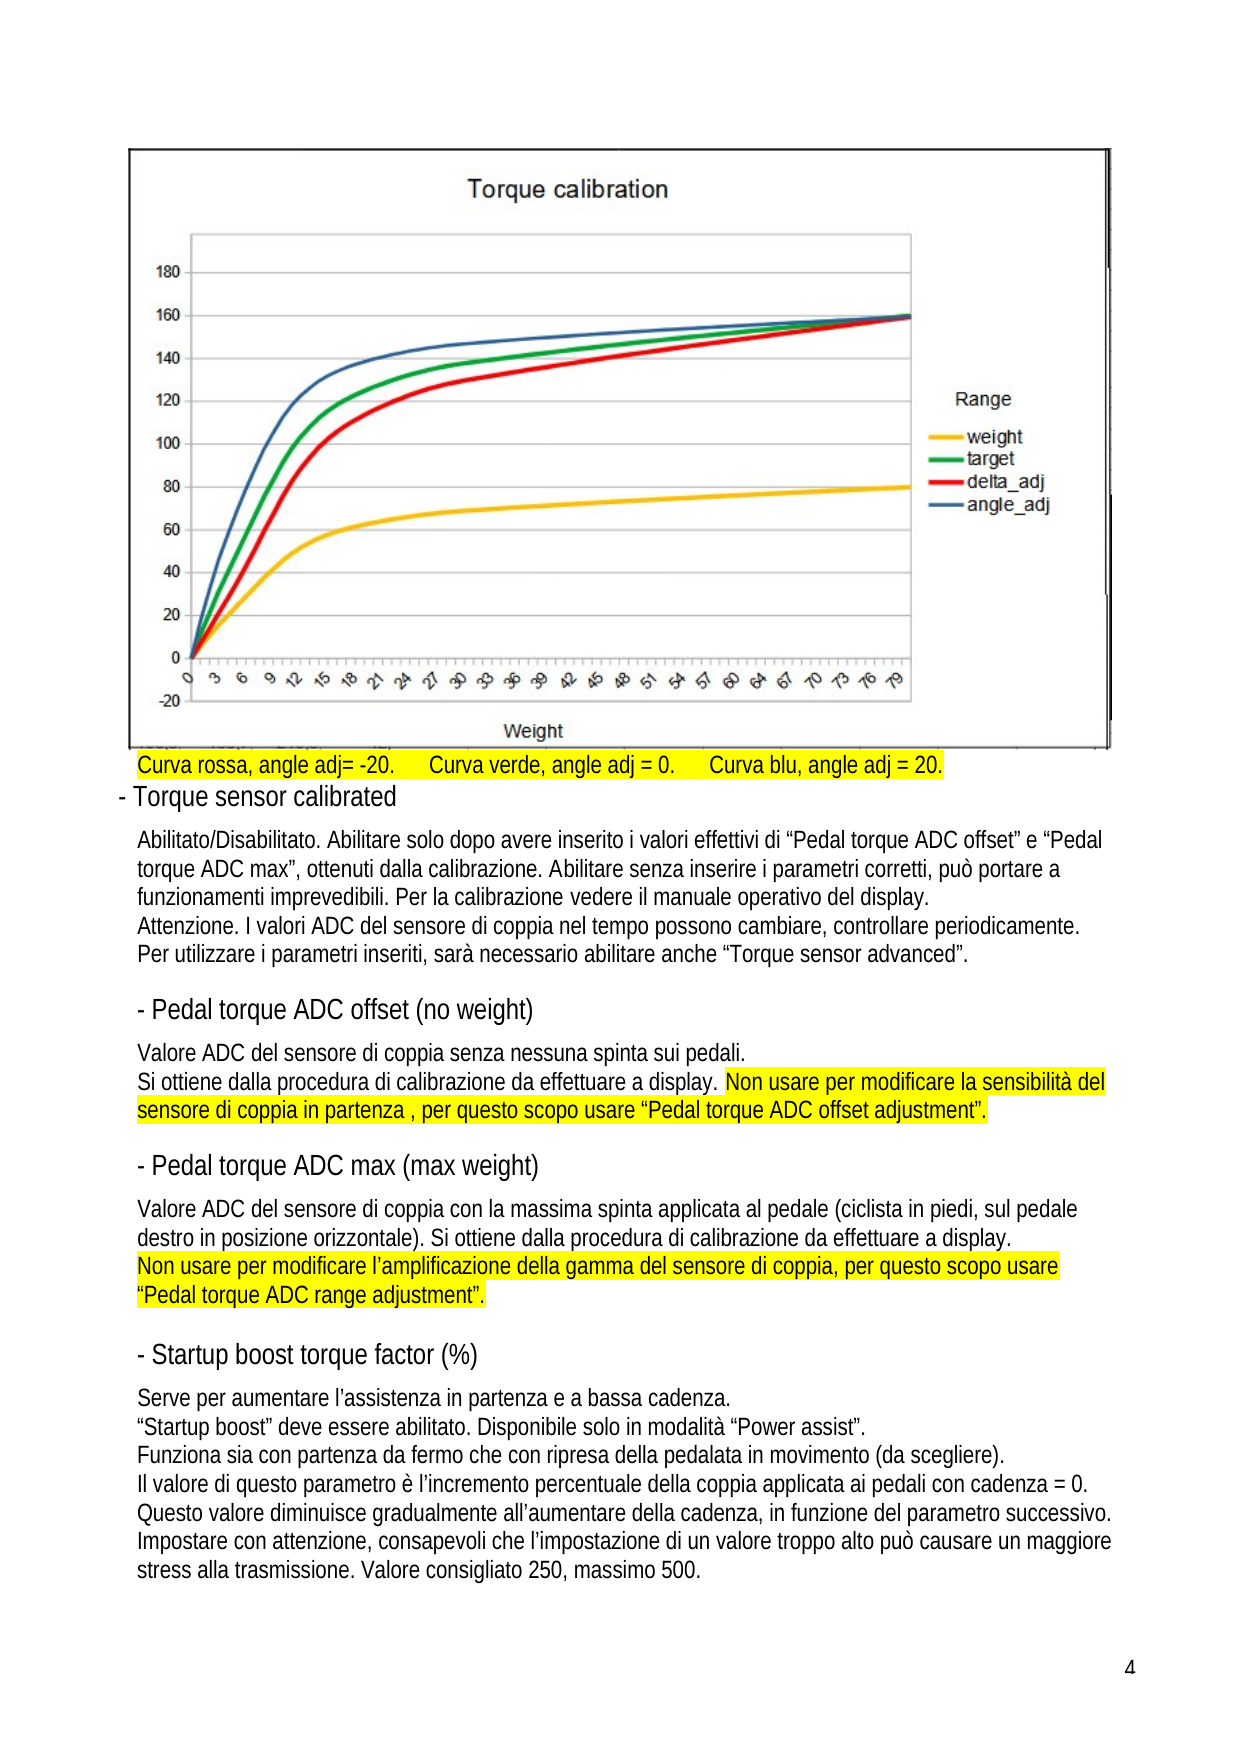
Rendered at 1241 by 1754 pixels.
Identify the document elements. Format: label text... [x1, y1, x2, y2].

subtitle Il valore di questo parametro è l’incremento percentuale della coppia applicata ai pedali con cadenza = 0. [137, 1469, 1122, 1498]
text - Pedal torque ADC offset (no weight) [137, 992, 1122, 1026]
text Curva rossa, angle adj= -20. Curva verde, angle adj = 0. Curva blu, angle adj = 20. [137, 148, 1122, 779]
text Si ottiene dalla procedura di calibrazione da effettuare a display. Non usare per modificare la sensibilità del sensore di coppia in partenza , per questo scopo usare “Pedal torque ADC offset adjustment”. [137, 1067, 1122, 1124]
subtitle - Startup boost torque factor (%) [137, 1337, 1122, 1371]
text - Torque sensor calibrated [118, 779, 1122, 812]
text Attenzione. I valori ADC del sensore di coppia nel tempo possono cambiare, controllare periodicamente. [137, 911, 1122, 939]
picture [128, 148, 1112, 750]
subtitle Questo valore diminuisce gradualmente all’aumentare della cadenza, in funzione del parametro successivo. [137, 1498, 1122, 1526]
subtitle Funziona sia con partenza da fermo che con ripresa della pedalata in movimento (da scegliere). [137, 1440, 1122, 1469]
text Per utilizzare i parametri inseriti, sarà necessario abilitare anche “Torque sensor advanced”. [137, 939, 1122, 968]
subtitle Valore ADC del sensore di coppia senza nessuna spinta sui pedali. [137, 1038, 1122, 1067]
text - Pedal torque ADC max (max weight) [137, 1148, 1122, 1181]
subtitle Non usare per modificare l’amplificazione della gamma del sensore di coppia, per questo scopo usare “Pedal torque ADC range adjustment”. [137, 1251, 1122, 1308]
text Abilitato/Disabilitato. Abilitare solo dopo avere inserito i valori effettivi di “Pedal torque ADC offset” e “Pedal torque ADC max”, ottenuti dalla calibrazione. Abilitare senza inserire i parametri corretti, può portare a funzionamenti imprevedibili. Per la calibrazione vedere il manuale operativo del display. [137, 825, 1122, 911]
subtitle Valore ADC del sensore di coppia con la massima spinta applicata al pedale (ciclista in piedi, sul pedale destro in posizione orizzontale). Si ottiene dalla procedura di calibrazione da effettuare a display. [137, 1194, 1122, 1251]
subtitle “Startup boost” deve essere abilitato. Disponibile solo in modalità “Power assist”. [137, 1412, 1122, 1440]
subtitle Serve per aumentare l’assistenza in partenza e a bassa cadenza. [137, 1383, 1122, 1412]
subtitle Impostare con attenzione, consapevoli che l’impostazione di un valore troppo alto può causare un maggiore stress alla trasmissione. Valore consigliato 250, massimo 500. [137, 1526, 1122, 1583]
